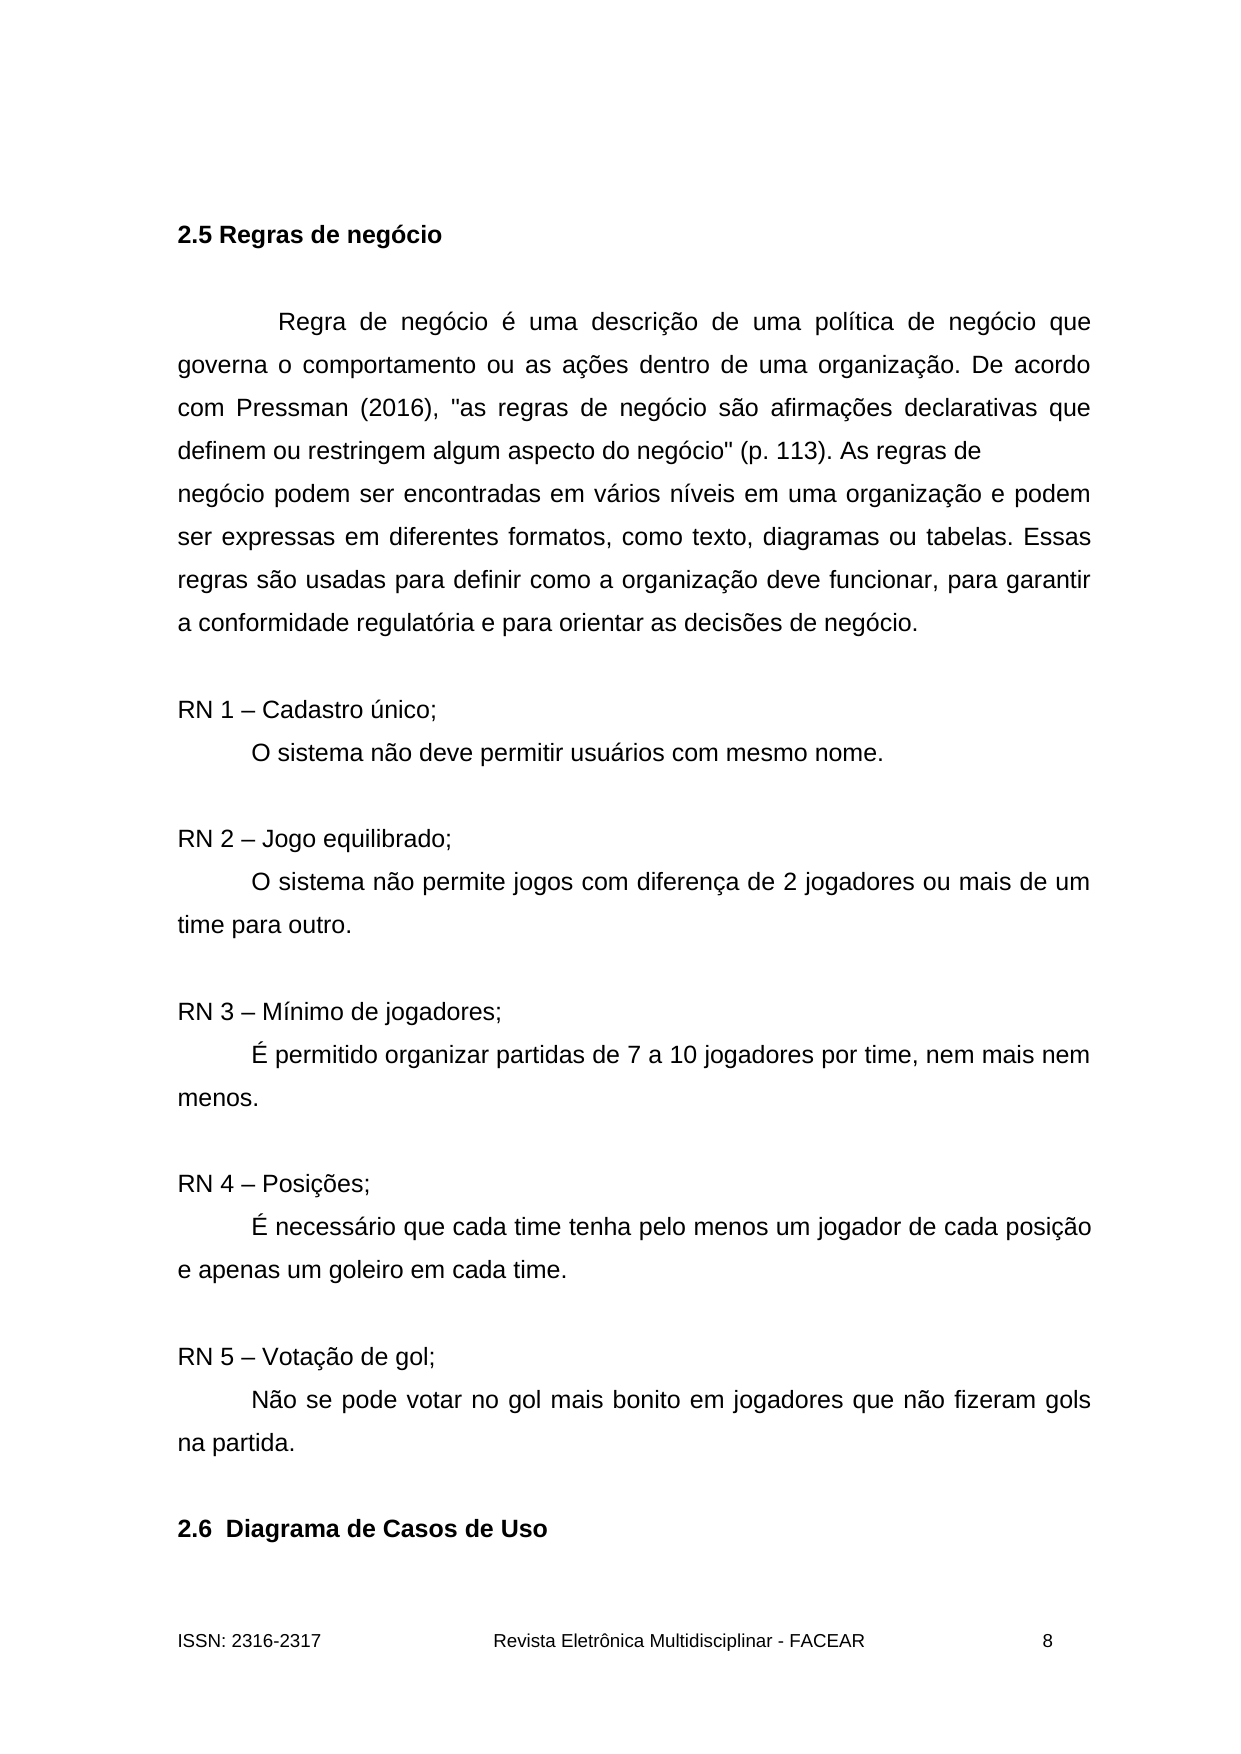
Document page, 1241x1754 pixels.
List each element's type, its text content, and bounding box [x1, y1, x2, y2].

text O sistema não permite jogos com diferença de 2 jogadores ou mais de um time para outro. [177, 867, 1092, 939]
text RN 1 – Cadastro único; [177, 695, 1092, 723]
text É necessário que cada time tenha pelo menos um jogador de cada posição e apenas um goleiro em cada time. [177, 1212, 1092, 1284]
text O sistema não deve permitir usuários com mesmo nome. [177, 738, 1092, 767]
text negócio podem ser encontradas em vários níveis em uma organização e podem ser expressas em diferentes formatos, como texto, diagramas ou tabelas. Essas regras são usadas para definir como a organização deve funcionar, para garantir a conformidade regulatória e para orientar as decisões de negócio. [177, 479, 1092, 637]
text 2.6 Diagrama de Casos de Uso [177, 1514, 1092, 1543]
text RN 3 – Mínimo de jogadores; [177, 997, 1092, 1025]
text Regra de negócio é uma descrição de uma política de negócio que governa o comportamento ou as ações dentro de uma organização. De acordo com Pressman (2016), "as regras de negócio são afirmações declarativas que definem ou restringem algum aspecto do negócio" (p. 113). As regras de [177, 307, 1092, 465]
text É permitido organizar partidas de 7 a 10 jogadores por time, nem mais nem menos. [177, 1040, 1092, 1112]
text RN 2 – Jogo equilibrado; [177, 824, 1092, 853]
text RN 5 – Votação de gol; [177, 1342, 1092, 1370]
text RN 4 – Posições; [177, 1169, 1092, 1198]
text 2.5 Regras de negócio [177, 220, 1092, 249]
text Não se pode votar no gol mais bonito em jogadores que não fizeram gols na partida. [177, 1385, 1092, 1457]
